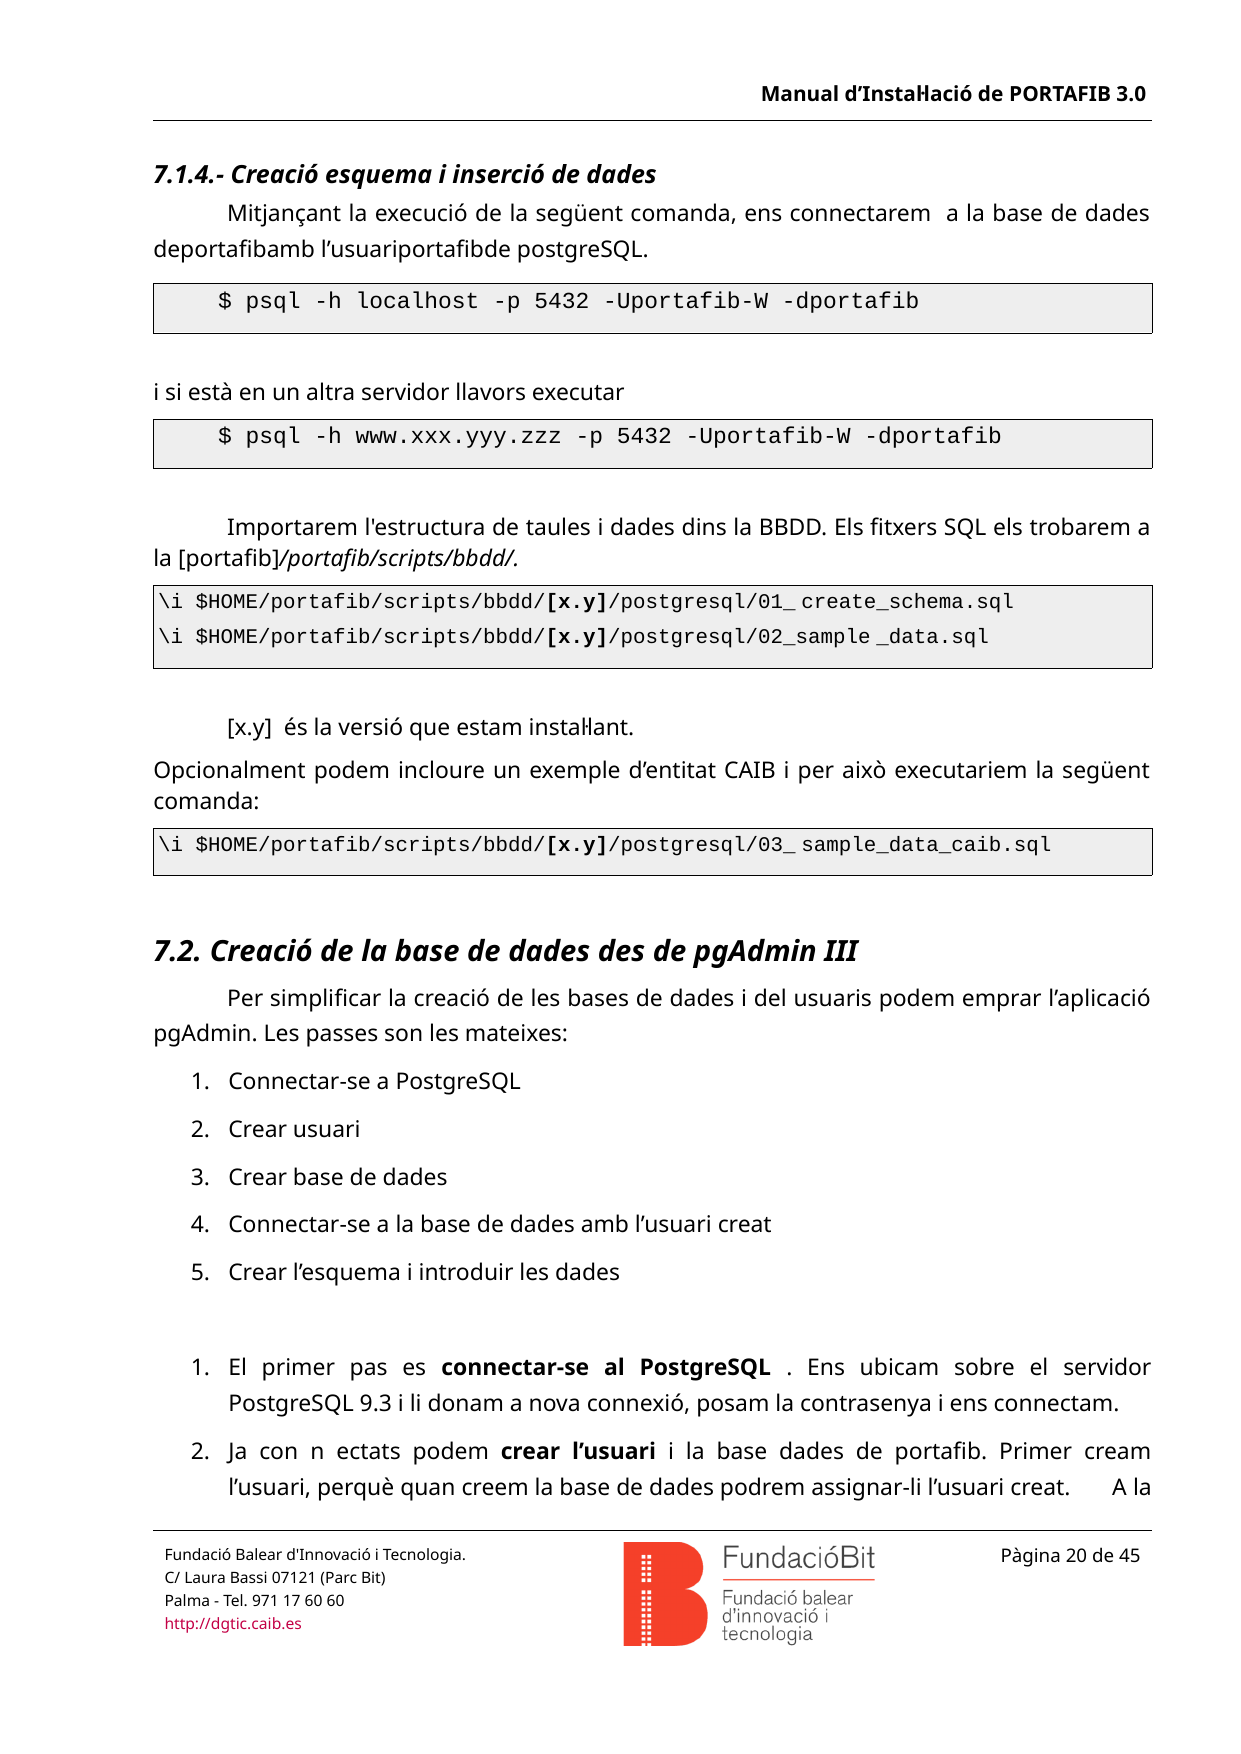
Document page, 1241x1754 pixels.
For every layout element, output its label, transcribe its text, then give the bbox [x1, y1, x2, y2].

text Mitjançant la execució de la següent comanda, ens connectarem a la base de dades deportafibamb l’usuariportafibde postgreSQL. [153, 197, 1152, 264]
list Connectar-se a la base de dades amb l’usuari creat [191, 1208, 1152, 1239]
text i si està en un altra servidor llavors executar [153, 376, 1152, 407]
list Crear l’esquema i introduir les dades [191, 1256, 1152, 1287]
table_header \i $HOME/portafib/scripts/bbdd/[x.y]/postgresql/03_ sample_data_caib.sql [154, 829, 1152, 875]
picture [623, 1542, 875, 1646]
text Per simplificar la creació de les bases de dades i del usuaris podem emprar l’aplicació pgAdmin. Les passes son les mateixes: [153, 981, 1152, 1049]
table_header $ psql -h localhost -p 5432 -Uportafib-W -dportafib [154, 284, 1152, 332]
list El primer pas es connectar-se al PostgreSQL . Ens ubicam sobre el servidor PostgreSQL 9.3 i li donam a nova connexió, posam la contrasenya i ens connectam. [191, 1351, 1152, 1418]
table_header $ psql -h www.xxx.yyy.zzz -p 5432 -Uportafib-W -dportafib [154, 420, 1152, 468]
text Opcionalment podem incloure un exemple d’entitat CAIB i per això executariem la següent comanda: [153, 754, 1152, 816]
text Importarem l'estructura de taules i dades dins la BBDD. Els fitxers SQL els trobarem a la [portafib]/portafib/scripts/bbdd/. [153, 511, 1152, 573]
list Crear usuari [191, 1113, 1152, 1144]
subtitle Creació esquema i inserció de dades [153, 156, 1152, 191]
table_header \i $HOME/portafib/scripts/bbdd/[x.y]/postgresql/01_ create_schema.sql \i $HOME/portafib/scripts/bbdd/[x.y]/postgresql/02_sample _data.sql [154, 586, 1152, 668]
list Connectar-se a PostgreSQL [191, 1065, 1152, 1096]
list Ja con n ectats podem crear l’usuari i la base dades de portafib. Primer cream l’usuari, perquè quan creem la base de dades podrem assignar-li l’usuari creat. A la [191, 1435, 1152, 1502]
list Crear base de dades [191, 1161, 1152, 1192]
text [x.y] és la versió que estam instal·lant. [153, 711, 1152, 742]
subtitle Creació de la base de dades des de pgAdmin III [153, 930, 1152, 970]
